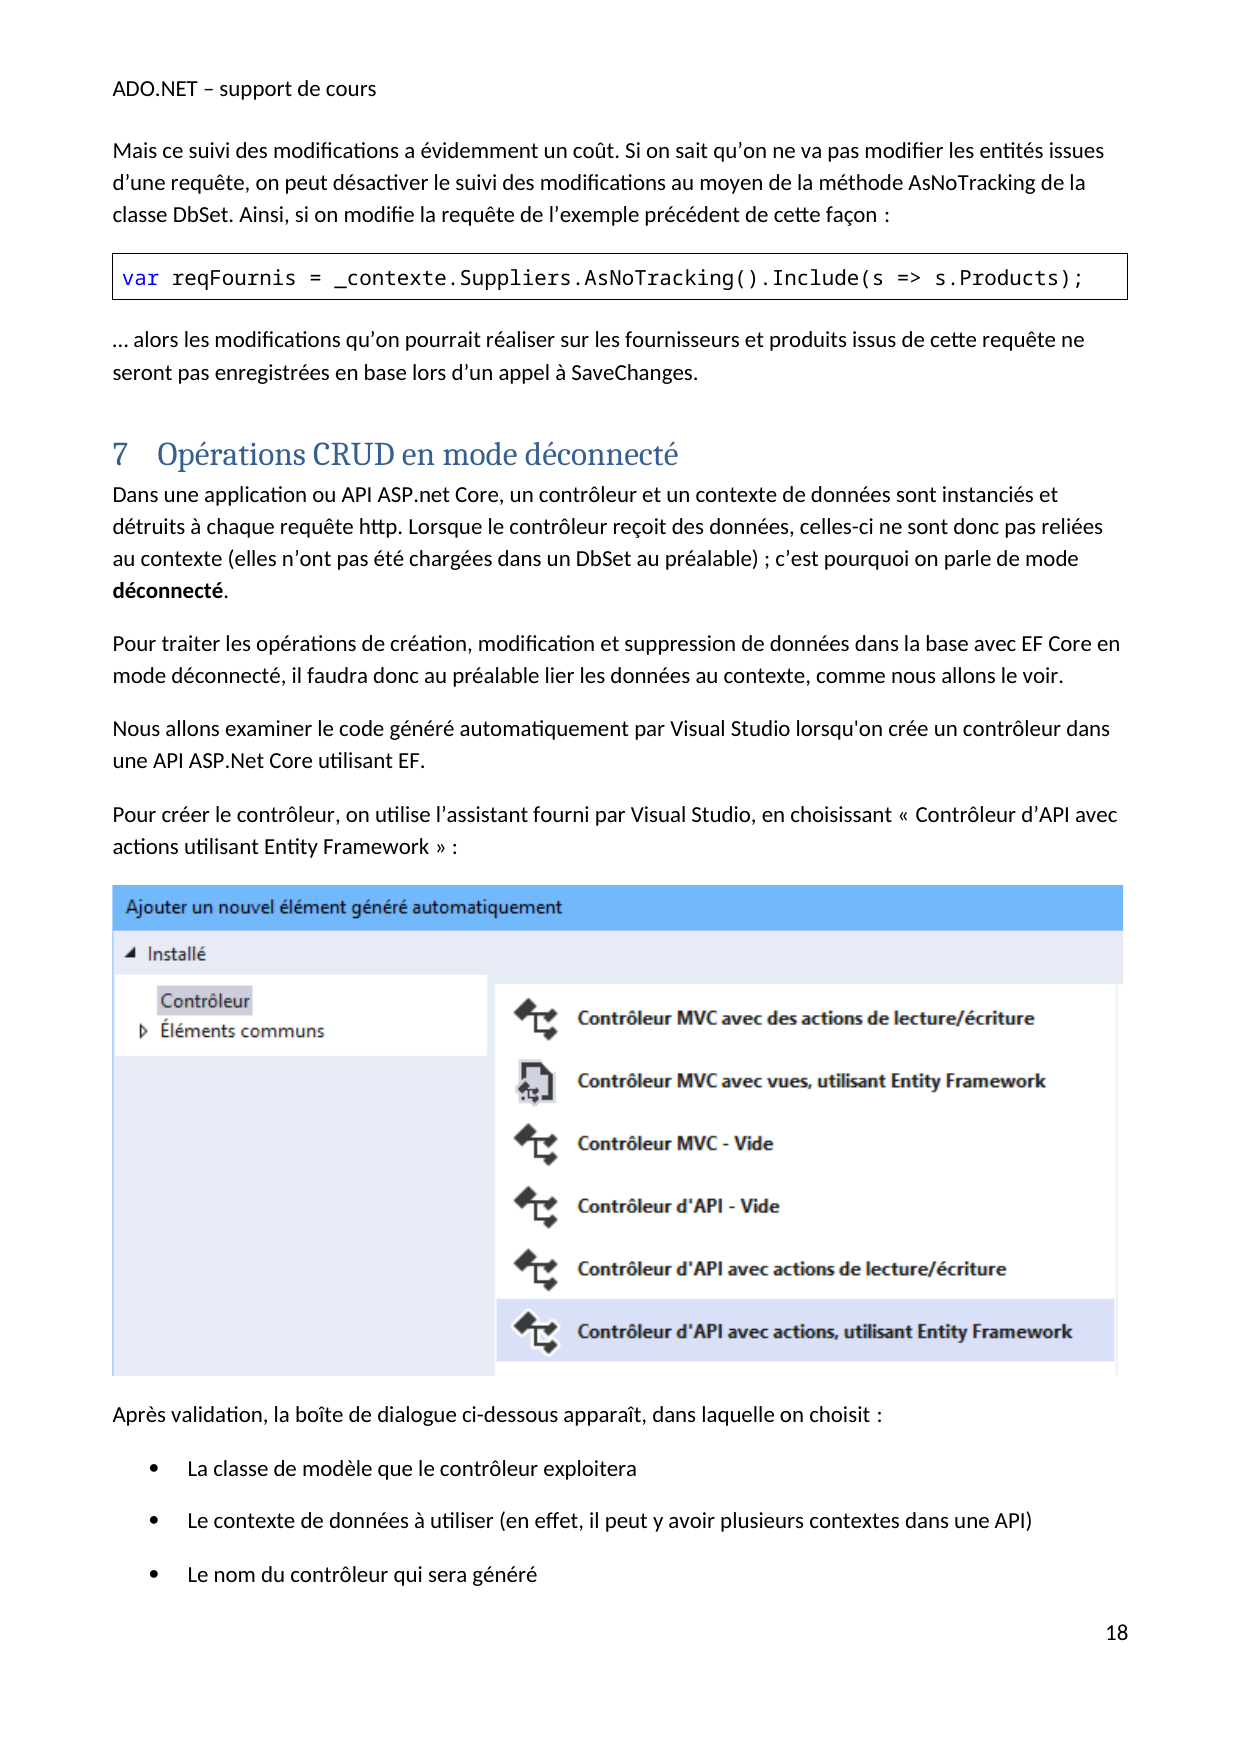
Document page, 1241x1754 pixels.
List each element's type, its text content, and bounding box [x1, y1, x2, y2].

text Mais ce suivi des modifications a évidemment un coût. Si on sait qu’on ne va pas modifier les entités issues d’une requête, on peut désactiver le suivi des modifications au moyen de la méthode AsNoTracking de la classe DbSet. Ainsi, si on modifie la requête de l’exemple précédent de cette façon : [112, 136, 1128, 228]
subtitle Opérations CRUD en mode déconnecté [112, 436, 1128, 474]
text Dans une application ou API ASP.net Core, un contrôleur et un contexte de données sont instanciés et détruits à chaque requête http. Lorsque le contrôleur reçoit des données, celles-ci ne sont donc pas reliées au contexte (elles n’ont pas été chargées dans un DbSet au préalable) ; c’est pourquoi on parle de mode déconnecté. [112, 480, 1128, 604]
list Le nom du contrôleur qui sera généré [150, 1560, 1128, 1588]
text var reqFournis = _contexte.Suppliers.AsNoTracking().Include(s => s.Products); [113, 254, 1127, 299]
list La classe de modèle que le contrôleur exploitera [150, 1454, 1128, 1482]
text Pour créer le contrôleur, on utilise l’assistant fourni par Visual Studio, en choisissant « Contrôleur d’API avec actions utilisant Entity Framework » : [112, 800, 1128, 860]
text Après validation, la boîte de dialogue ci-dessous apparaît, dans laquelle on choisit : [112, 1401, 1128, 1429]
text Nous allons examiner le code généré automatiquement par Visual Studio lorsqu'on crée un contrôleur dans une API ASP.Net Core utilisant EF. [112, 714, 1128, 775]
text … alors les modifications qu’on pourrait réaliser sur les fournisseurs et produits issus de cette requête ne seront pas enregistrées en base lors d’un appel à SaveChanges. [112, 325, 1128, 386]
text Pour traiter les opérations de création, modification et suppression de données dans la base avec EF Core en mode déconnecté, il faudra donc au préalable lier les données au contexte, comme nous allons le voir. [112, 629, 1128, 689]
list Le contexte de données à utiliser (en effet, il peut y avoir plusieurs contextes dans une API) [150, 1507, 1128, 1535]
